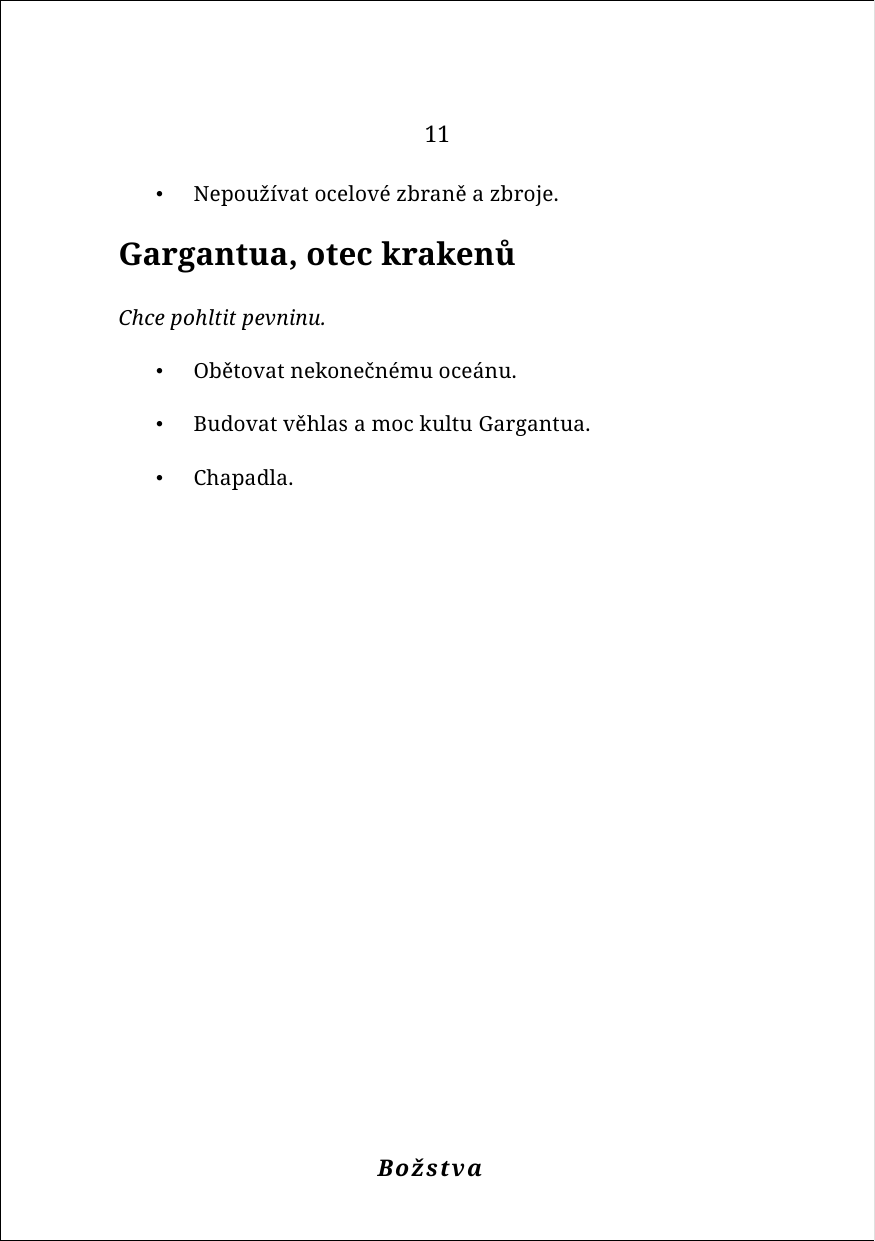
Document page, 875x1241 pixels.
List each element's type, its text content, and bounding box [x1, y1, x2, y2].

list Budovat věhlas a moc kultu Gargantua. [156, 409, 756, 438]
list Nepoužívat ocelové zbraně a zbroje. [156, 179, 756, 207]
list Chapadla. [156, 463, 756, 491]
text Gargantua, otec krakenů [118, 232, 756, 275]
text Chce pohltit pevninu. [118, 303, 756, 332]
list Obětovat nekonečnému oceánu. [156, 356, 756, 385]
